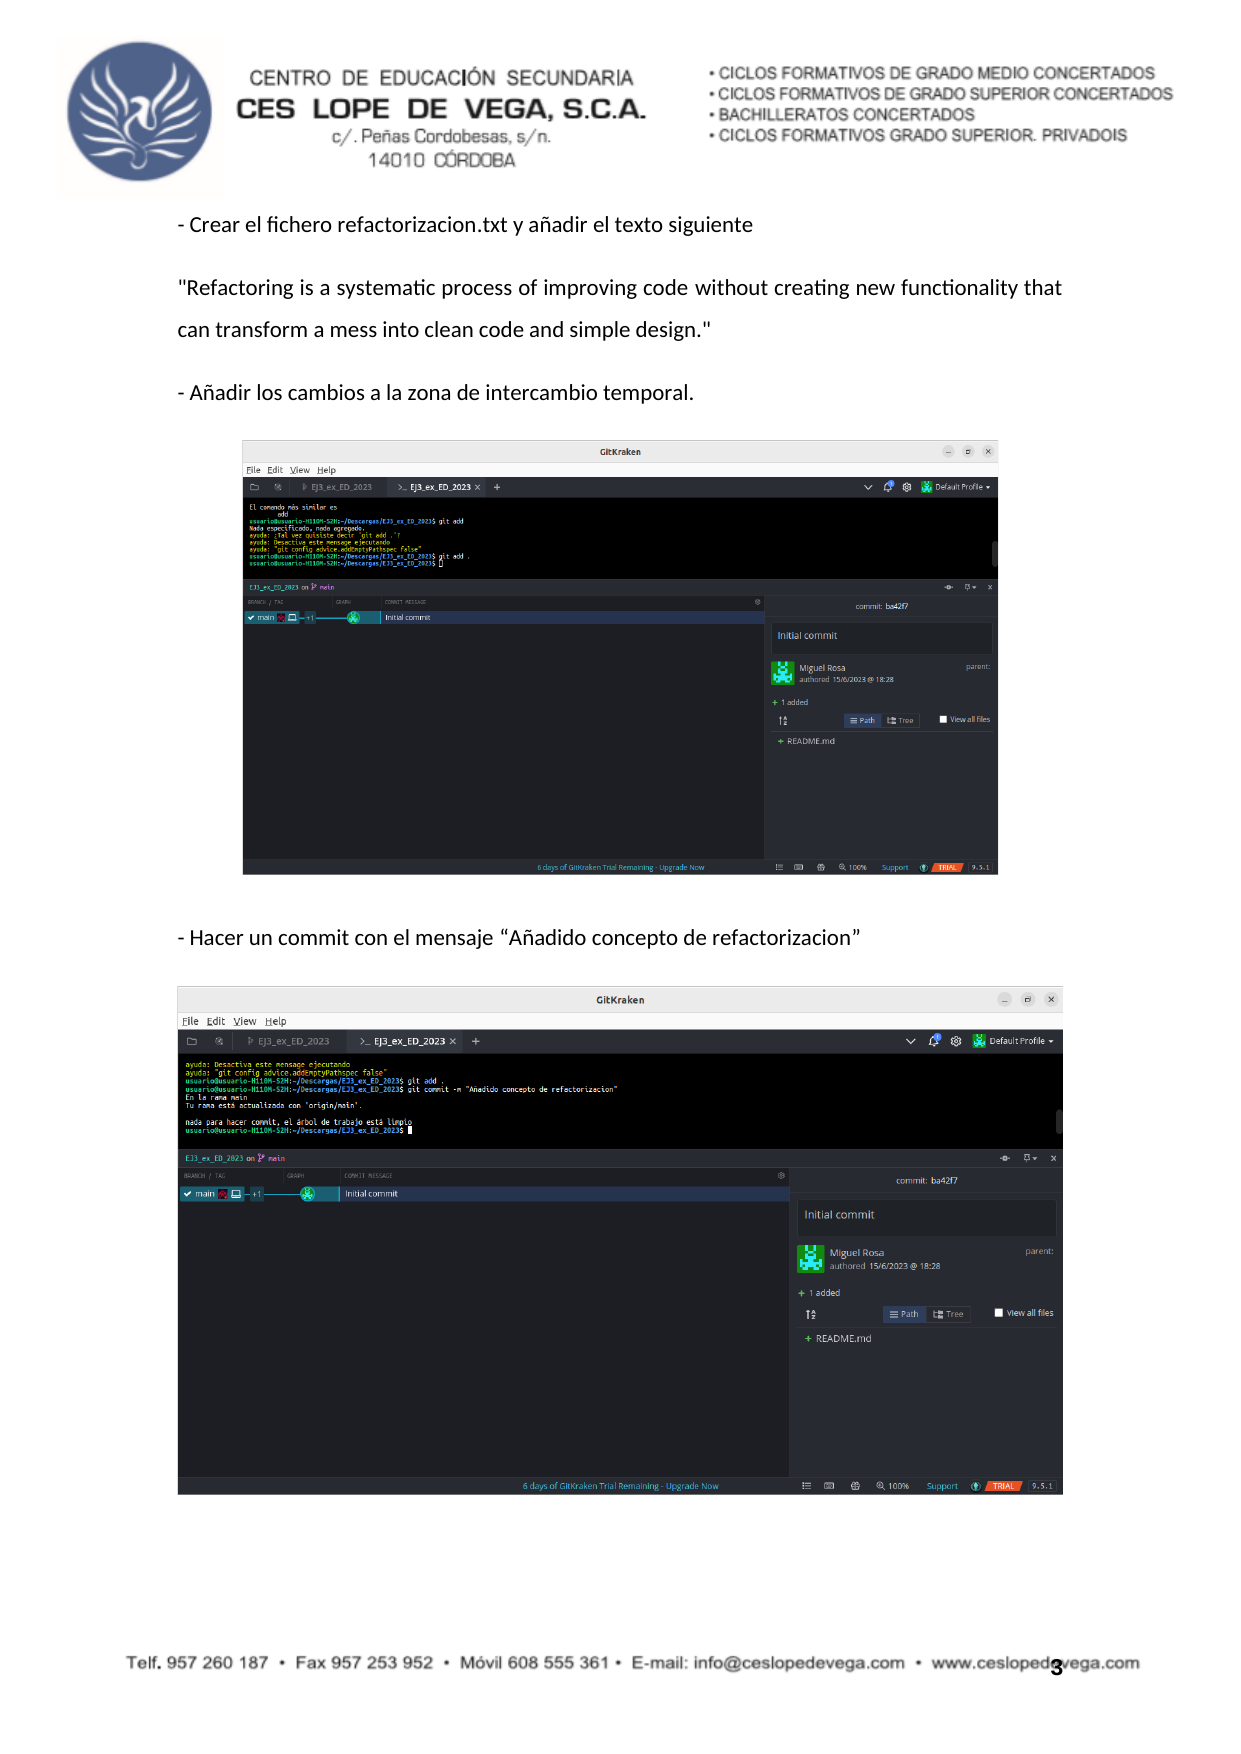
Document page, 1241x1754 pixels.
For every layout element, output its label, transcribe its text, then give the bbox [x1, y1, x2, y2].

picture [43, 15, 1197, 200]
picture [100, 1635, 1163, 1692]
text - Añadir los cambios a la zona de intercambio temporal. [177, 378, 1063, 406]
picture [242, 440, 999, 875]
picture [177, 986, 1063, 1495]
text "Refactoring is a systematic process of improving code without creating new functionality that can transform a mess into clean code and simple design." [177, 273, 1063, 343]
text - Crear el fichero refactorizacion.txt y añadir el texto siguiente [177, 210, 1063, 238]
text - Hacer un commit con el mensaje “Añadido concepto de refactorizacion” [177, 441, 1063, 952]
